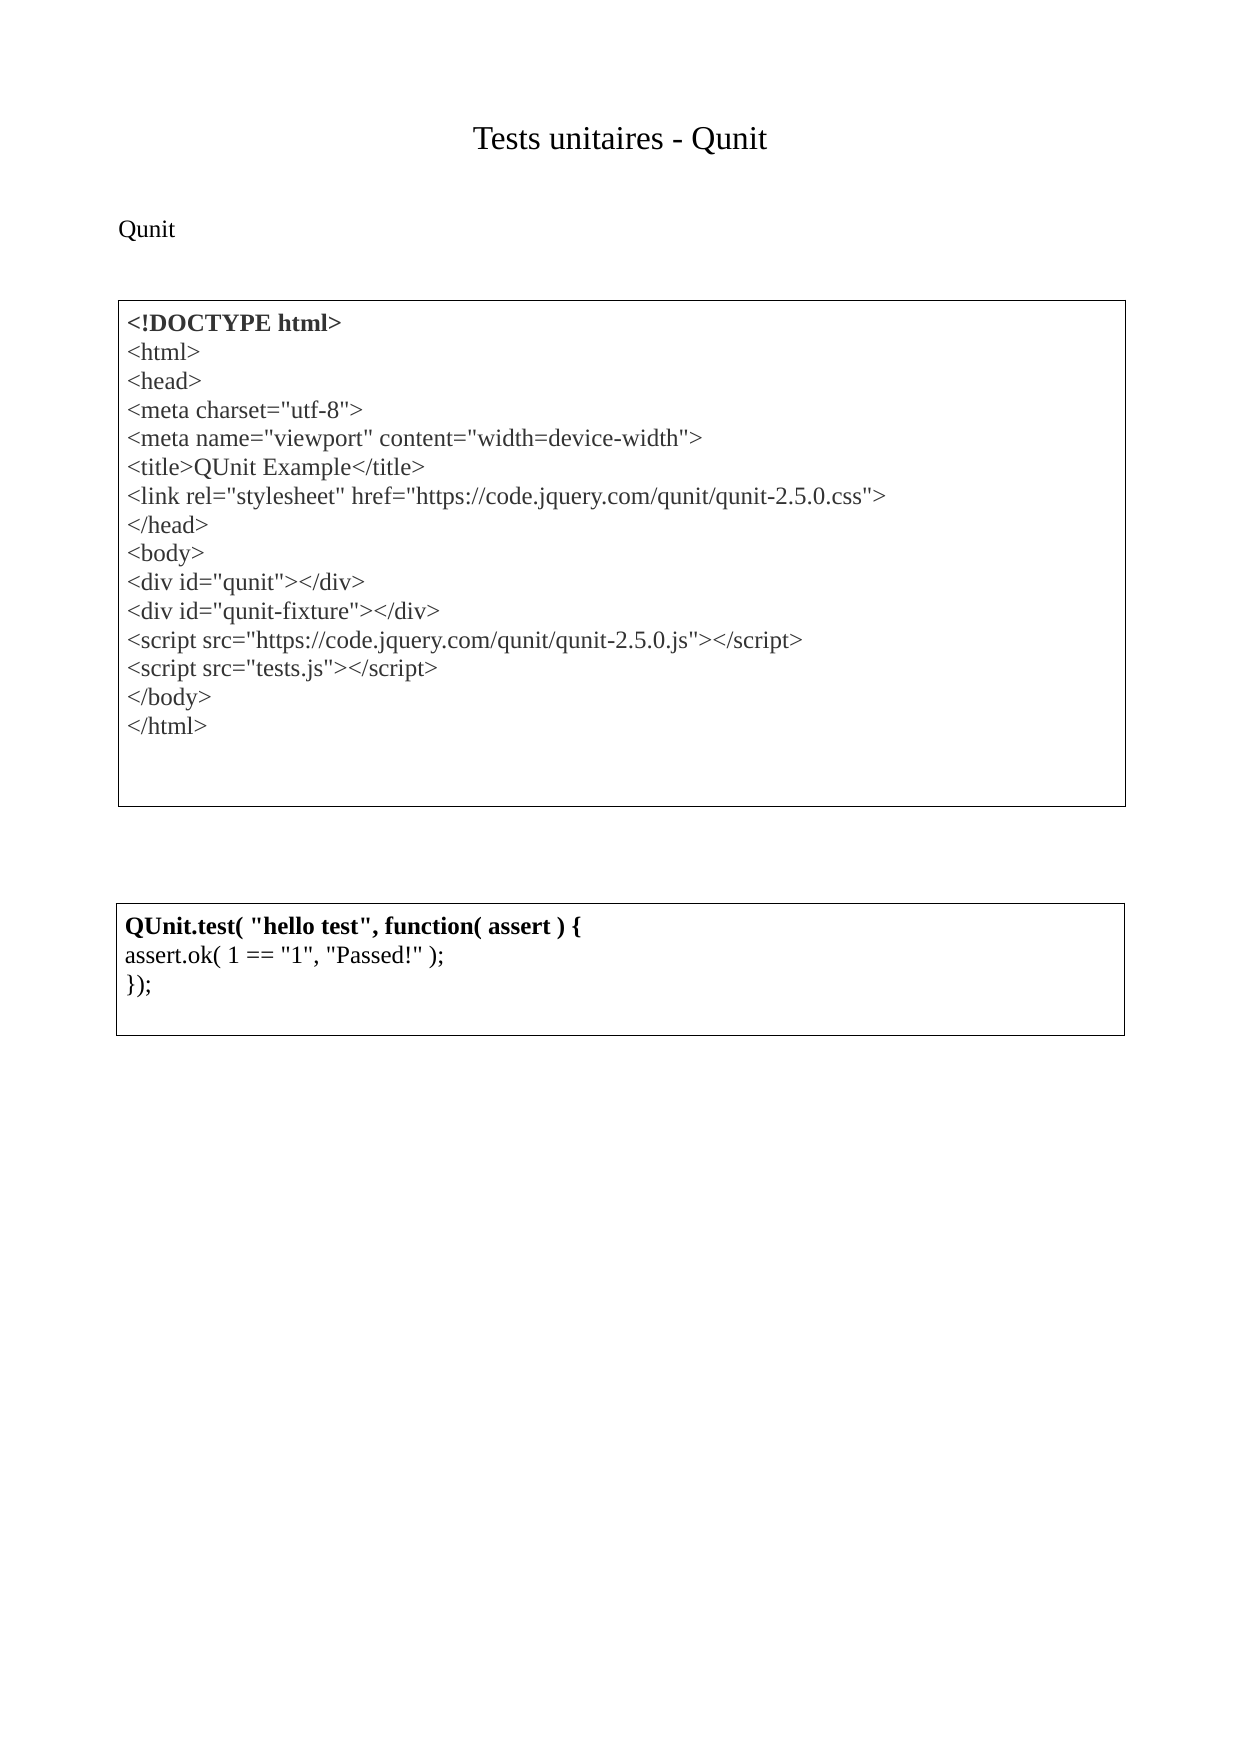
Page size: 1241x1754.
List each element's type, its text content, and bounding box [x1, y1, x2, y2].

text </html> [127, 711, 1117, 740]
text <div id="qunit"></div> [127, 567, 1117, 596]
text <div id="qunit-fixture"></div> [127, 596, 1117, 625]
text <title>QUnit Example</title> [127, 452, 1117, 481]
text Tests unitaires - Qunit [118, 118, 1122, 156]
text }); [124, 969, 1116, 998]
text <head> [127, 366, 1117, 395]
text Qunit [118, 214, 1122, 243]
text <meta charset="utf-8"> [127, 395, 1117, 423]
text </head> [127, 510, 1117, 538]
text QUnit.test( "hello test", function( assert ) { [124, 911, 1116, 940]
text <link rel="stylesheet" href="https://code.jquery.com/qunit/qunit-2.5.0.css"> [127, 481, 1117, 510]
text <meta name="viewport" content="width=device-width"> [127, 423, 1117, 452]
text <body> [127, 538, 1117, 567]
text <html> [127, 337, 1117, 366]
text </body> [127, 682, 1117, 711]
text assert.ok( 1 == "1", "Passed!" ); [124, 940, 1116, 969]
text <script src="tests.js"></script> [127, 653, 1117, 682]
text <script src="https://code.jquery.com/qunit/qunit-2.5.0.js"></script> [127, 625, 1117, 653]
text <!DOCTYPE html> [127, 308, 1117, 337]
